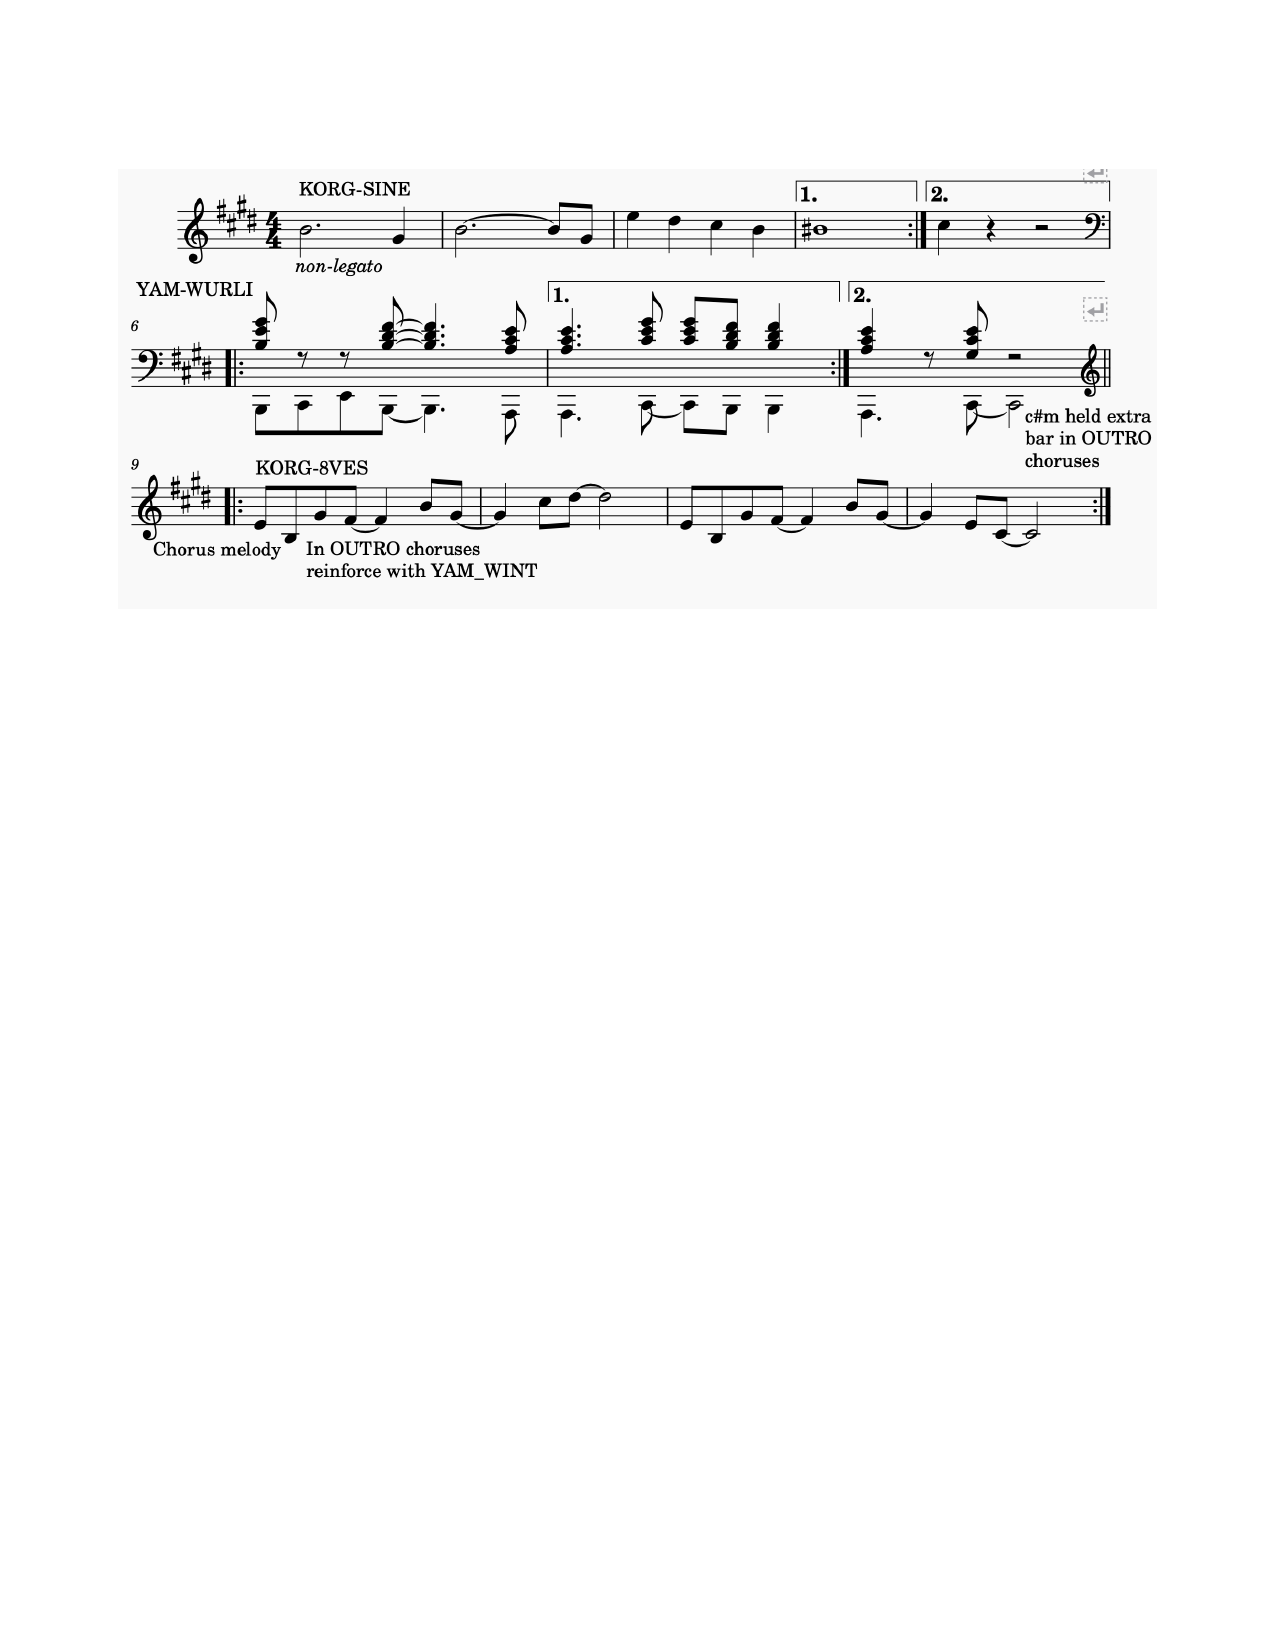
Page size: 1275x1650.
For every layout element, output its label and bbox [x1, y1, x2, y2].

picture [118, 169, 1157, 609]
